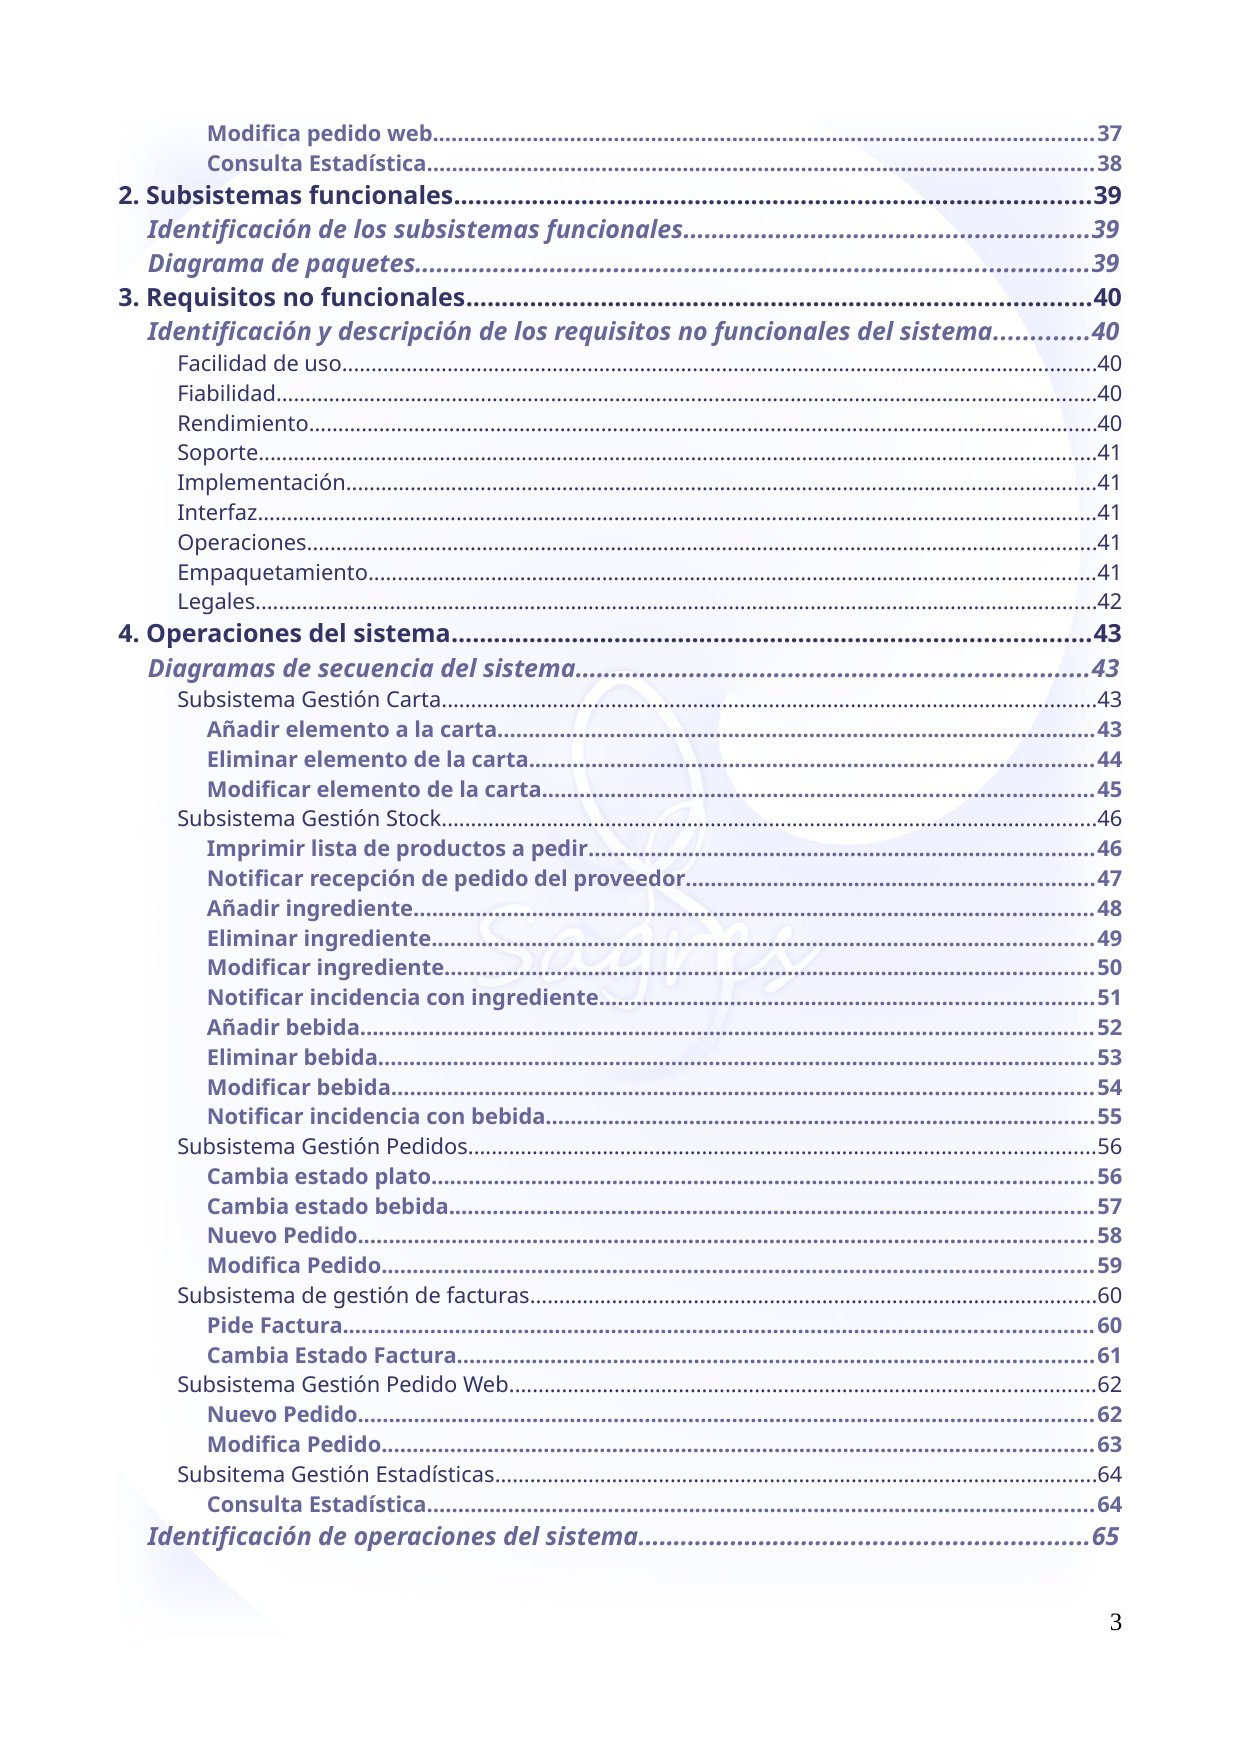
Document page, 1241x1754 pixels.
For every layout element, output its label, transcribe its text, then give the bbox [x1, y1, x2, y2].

text Imprimir lista de productos a pedir 46 [207, 833, 1122, 863]
text Subsistema Gestión Stock 46 [177, 803, 1122, 833]
text Legales 42 [177, 586, 1122, 616]
text Notificar recepción de pedido del proveedor 47 [207, 863, 1122, 893]
text Modifica Pedido 63 [207, 1429, 1122, 1459]
text Modificar elemento de la carta 45 [207, 774, 1122, 803]
text Subsitema Gestión Estadísticas 64 [177, 1459, 1122, 1489]
text Interfaz 41 [177, 497, 1122, 527]
text Nuevo Pedido 62 [207, 1399, 1122, 1429]
text Eliminar ingrediente 49 [207, 923, 1122, 952]
text Soporte 41 [177, 437, 1122, 467]
text Implementación 41 [177, 467, 1122, 497]
text Subsistema Gestión Pedidos 56 [177, 1131, 1122, 1161]
text Notificar incidencia con bebida 55 [207, 1101, 1122, 1131]
text Cambia estado plato 56 [207, 1161, 1122, 1191]
text Añadir ingrediente 48 [207, 893, 1122, 923]
text Subsistema Gestión Pedido Web 62 [177, 1369, 1122, 1399]
text Facilidad de uso 40 [177, 348, 1122, 378]
text Consulta Estadística 64 [207, 1489, 1122, 1518]
text Identificación y descripción de los requisitos no funcionales del sistema 40 [148, 314, 1122, 348]
text Modificar ingrediente 50 [207, 952, 1122, 982]
text Identificación de operaciones del sistema 65 [148, 1518, 1122, 1552]
text Nuevo Pedido 58 [207, 1221, 1122, 1250]
text Diagramas de secuencia del sistema 43 [148, 650, 1122, 684]
text Cambia Estado Factura 61 [207, 1340, 1122, 1369]
text Subsistema de gestión de facturas 60 [177, 1280, 1122, 1310]
text Añadir bebida 52 [207, 1012, 1122, 1042]
text Cambia estado bebida 57 [207, 1191, 1122, 1221]
text 3. Requisitos no funcionales 40 [118, 280, 1122, 314]
text 4. Operaciones del sistema 43 [118, 616, 1122, 650]
picture [118, 314, 177, 616]
text Identificación de los subsistemas funcionales 39 [148, 212, 1122, 246]
text Diagrama de paquetes 39 [148, 246, 1122, 280]
text 2. Subsistemas funcionales 39 [118, 178, 1122, 212]
text Pide Factura 60 [207, 1310, 1122, 1340]
picture [118, 212, 148, 280]
text Modifica Pedido 59 [207, 1250, 1122, 1280]
text Empaquetamiento 41 [177, 557, 1122, 586]
text Operaciones 41 [177, 527, 1122, 557]
text Consulta Estadística 38 [207, 148, 1122, 178]
text Añadir elemento a la carta 43 [207, 714, 1122, 744]
text Fiabilidad 40 [177, 378, 1122, 408]
picture [118, 118, 207, 178]
text Notificar incidencia con ingrediente 51 [207, 982, 1122, 1012]
text Subsistema Gestión Carta 43 [177, 684, 1122, 714]
text Modifica pedido web 37 [207, 118, 1122, 148]
text Modificar bebida 54 [207, 1072, 1122, 1101]
picture [118, 650, 1122, 1636]
text Rendimiento 40 [177, 408, 1122, 437]
text Eliminar elemento de la carta 44 [207, 744, 1122, 774]
text Eliminar bebida 53 [207, 1042, 1122, 1072]
